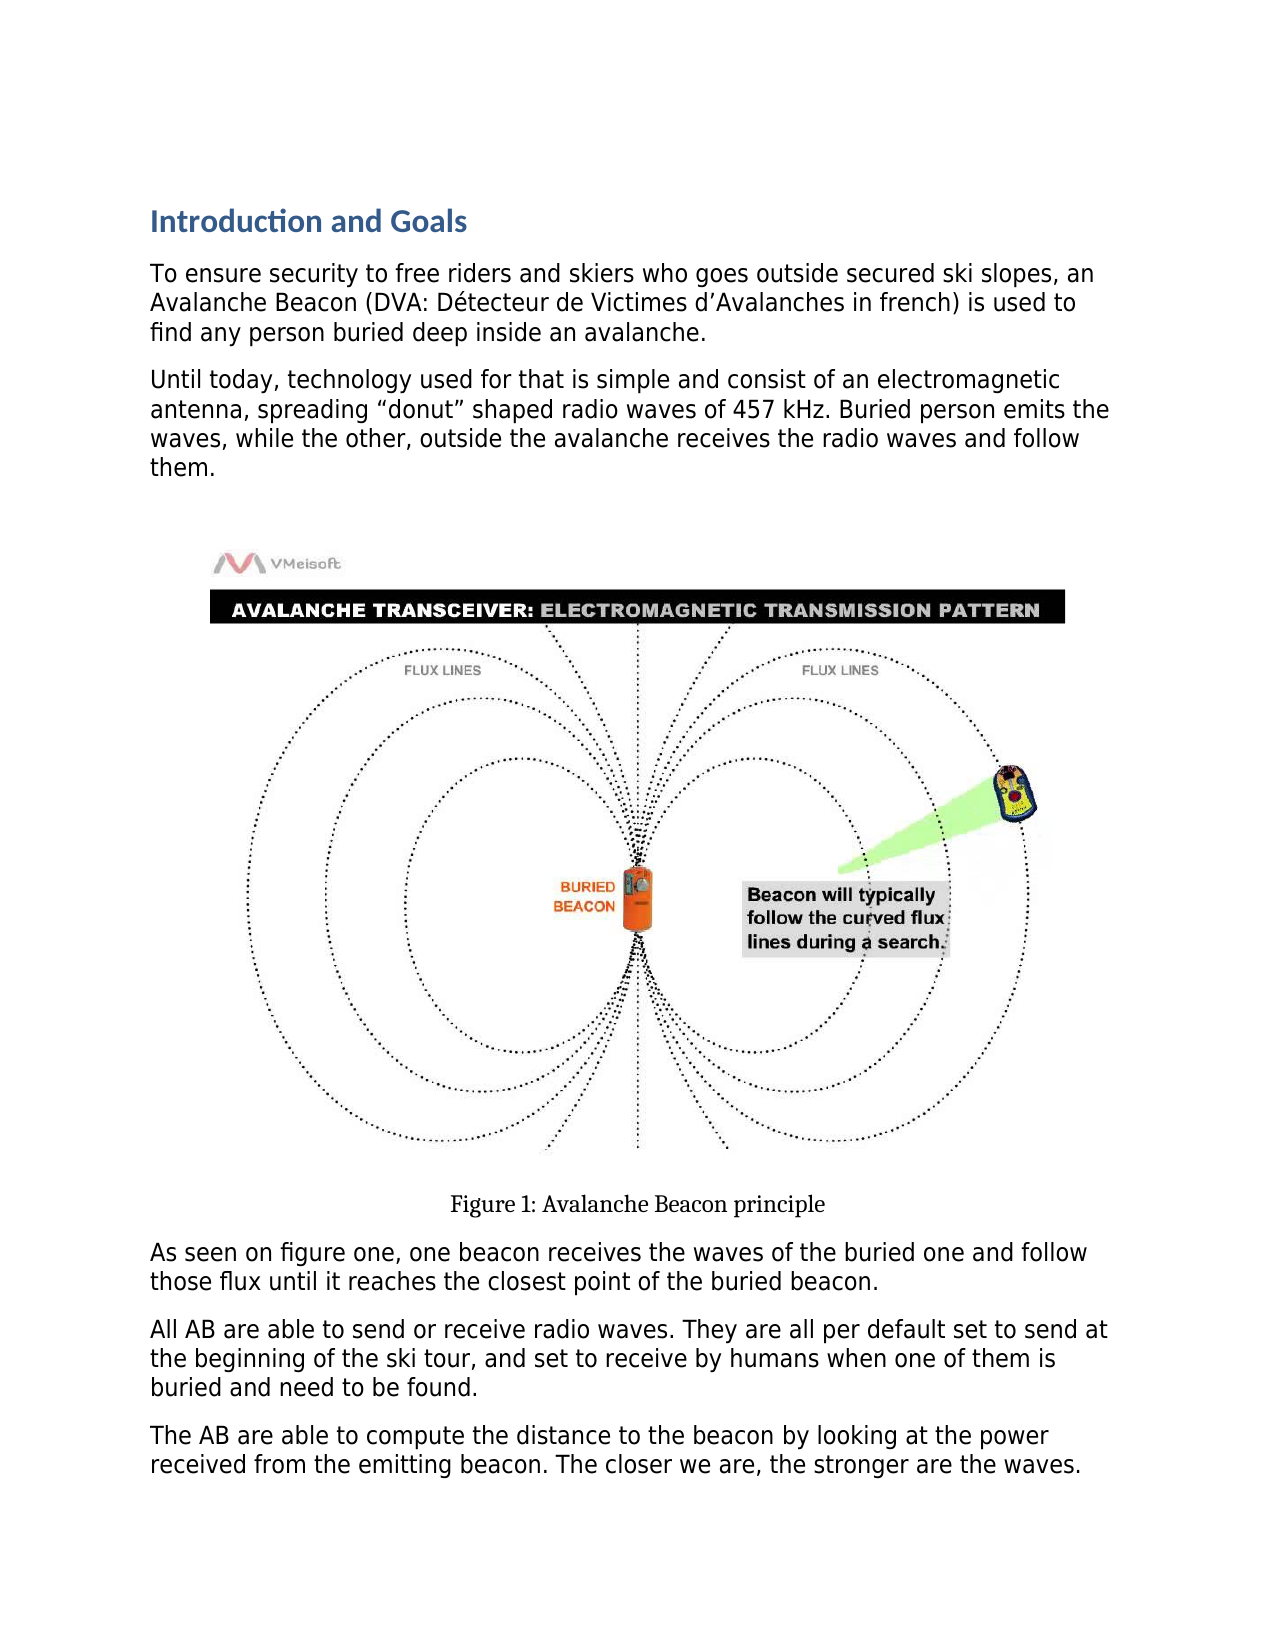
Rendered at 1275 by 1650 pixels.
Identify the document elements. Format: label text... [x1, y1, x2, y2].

text Until today, technology used for that is simple and consist of an electromagnetic antenna, spreading “donut” shaped radio waves of 457 kHz. Buried person emits the waves, while the other, outside the avalanche receives the radio waves and follow them. [150, 366, 1125, 482]
text As seen on figure one, one beacon receives the waves of the buried one and follow those flux until it reaches the closest point of the buried beacon. [150, 549, 1125, 1296]
subtitle Introduction and Goals [150, 200, 1125, 241]
text All AB are able to send or receive radio waves. They are all per default set to send at the beginning of the ski tour, and set to receive by humans when one of them is buried and need to be found. [150, 1315, 1125, 1402]
picture [210, 549, 1066, 1191]
text Figure 1: Avalanche Beacon principle [210, 1191, 1065, 1219]
text The AB are able to compute the distance to the beacon by looking at the power received from the emitting beacon. The closer we are, the stronger are the waves. [150, 1421, 1125, 1479]
text To ensure security to free riders and skiers who goes outside secured ski slopes, an Avalanche Beacon (DVA: Détecteur de Victimes d’Avalanches in french) is used to find any person buried deep inside an avalanche. [150, 259, 1125, 347]
